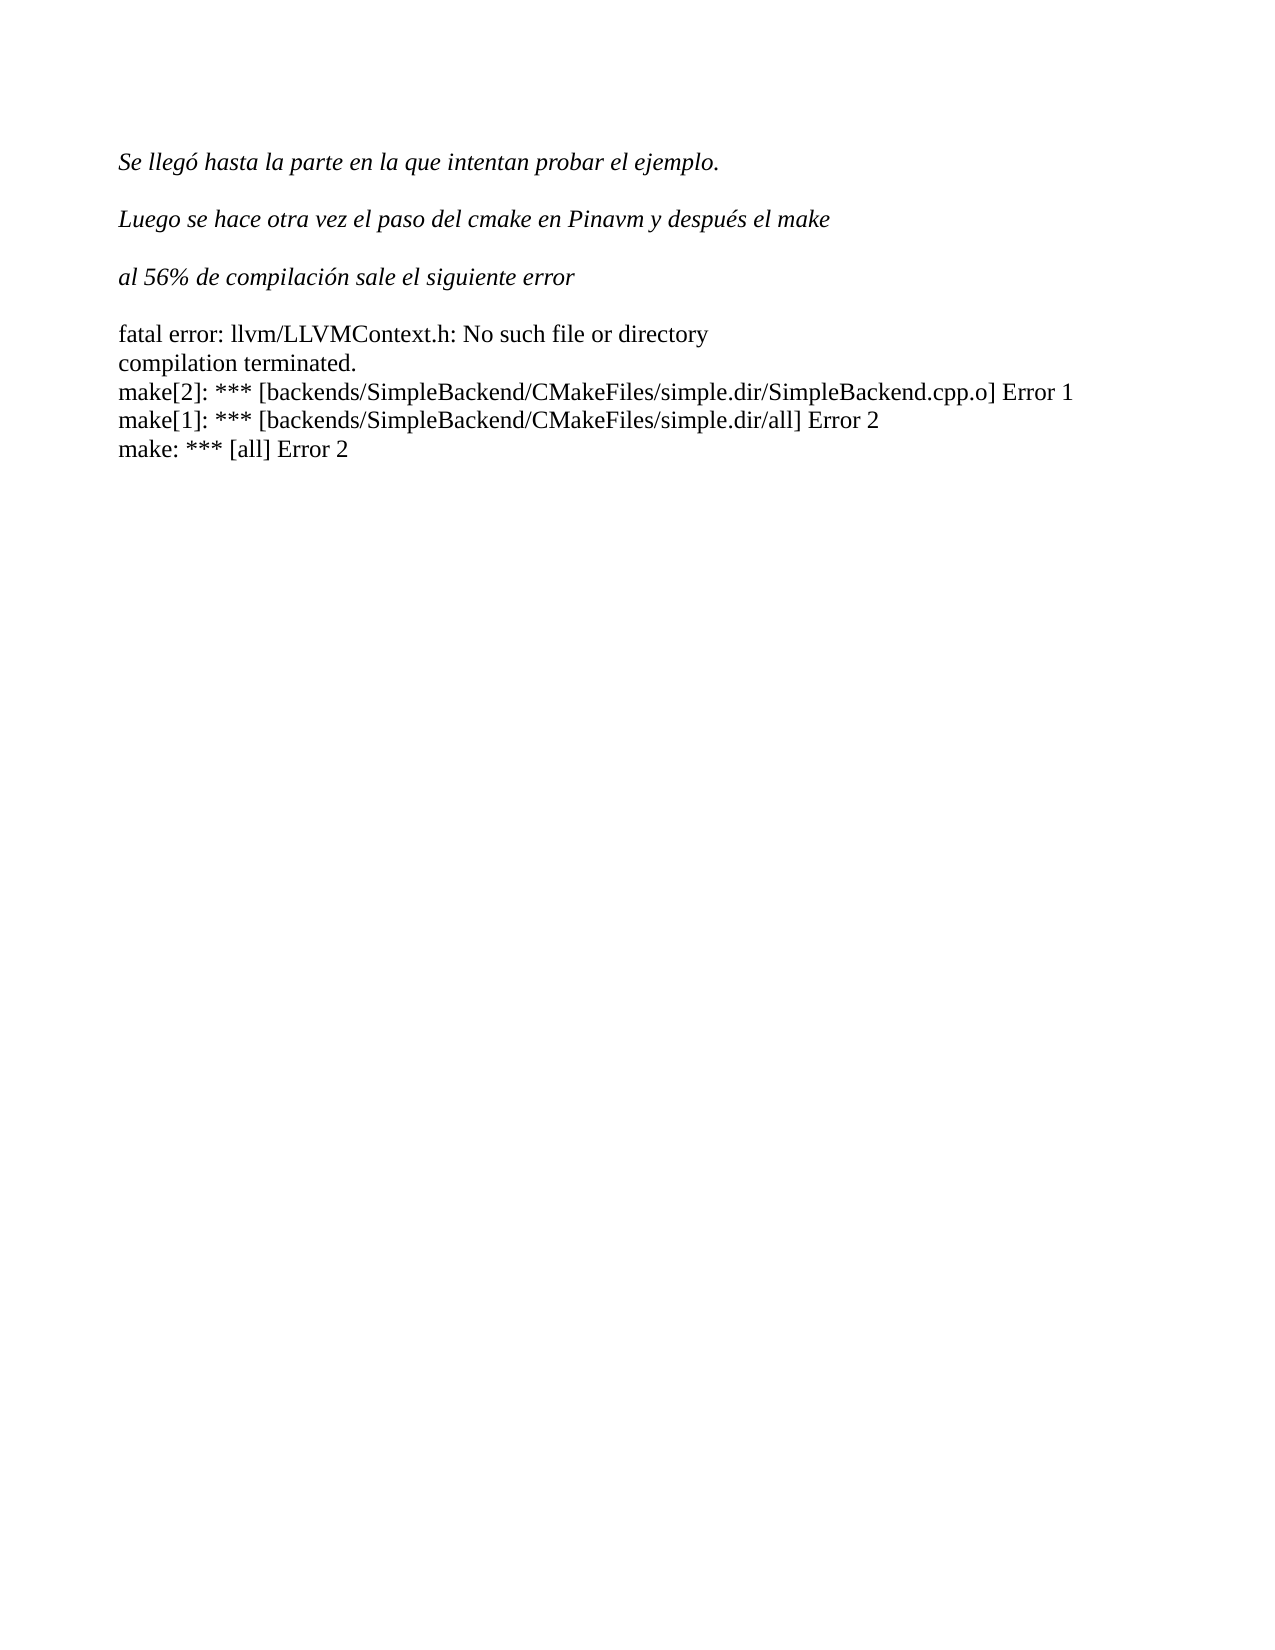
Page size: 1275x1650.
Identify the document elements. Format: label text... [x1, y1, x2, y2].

text fatal error: llvm/LLVMContext.h: No such file or directory [118, 319, 1157, 348]
text Luego se hace otra vez el paso del cmake en Pinavm y después el make [118, 204, 1157, 233]
text Se llegó hasta la parte en la que intentan probar el ejemplo. [118, 147, 1157, 176]
text make: *** [all] Error 2 [118, 434, 1157, 463]
text make[2]: *** [backends/SimpleBackend/CMakeFiles/simple.dir/SimpleBackend.cpp.o] Error 1 [118, 377, 1157, 406]
text compilation terminated. [118, 348, 1157, 377]
text make[1]: *** [backends/SimpleBackend/CMakeFiles/simple.dir/all] Error 2 [118, 406, 1157, 434]
text al 56% de compilación sale el siguiente error [118, 262, 1157, 291]
